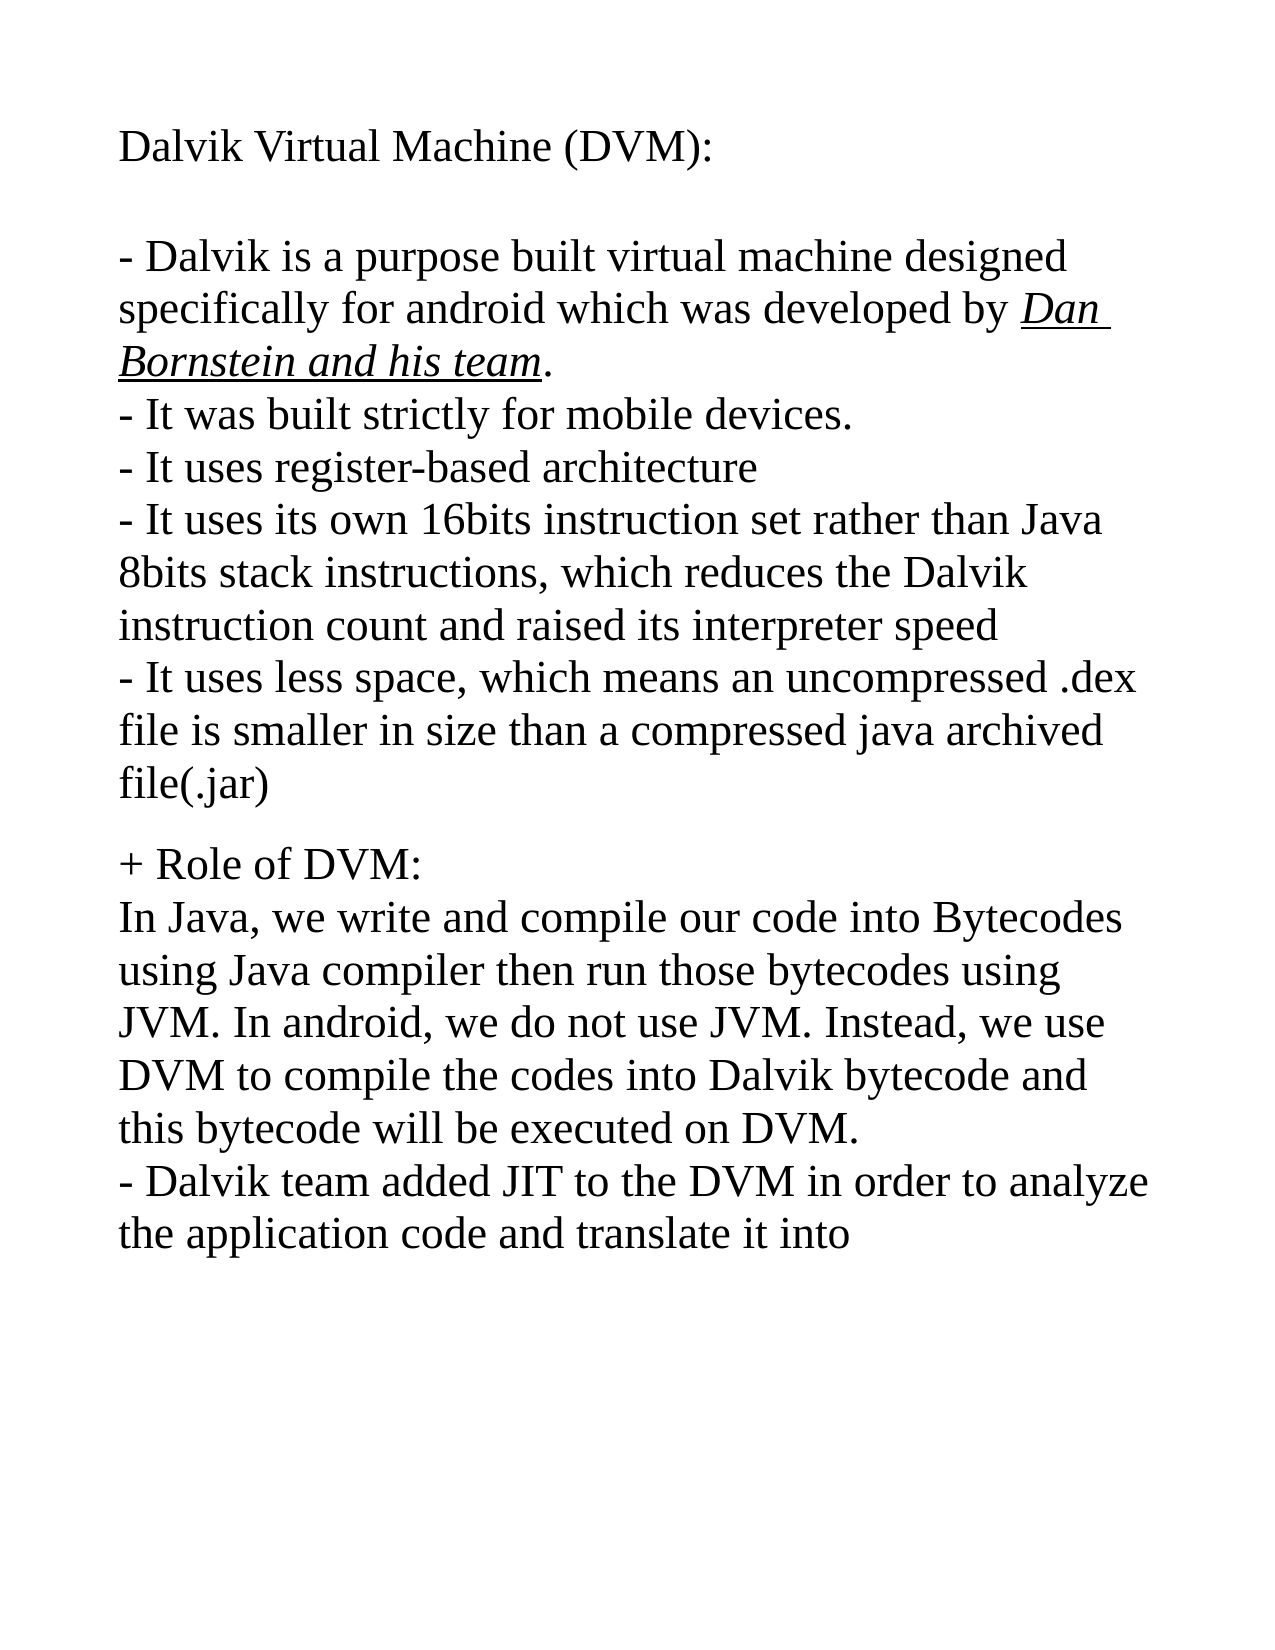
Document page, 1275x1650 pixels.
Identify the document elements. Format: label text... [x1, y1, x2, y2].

text + Role of DVM: [118, 837, 1157, 889]
text - Dalvik is a purpose built virtual machine designed specifically for android which was developed by Dan Bornstein and his team. [118, 228, 1157, 386]
text Dalvik Virtual Machine (DVM): [118, 118, 1157, 171]
text In Java, we write and compile our code into Bytecodes using Java compiler then run those bytecodes using JVM. In android, we do not use JVM. Instead, we use DVM to compile the codes into Dalvik bytecode and this bytecode will be executed on DVM. [118, 889, 1157, 1153]
text - Dalvik team added JIT to the DVM in order to analyze the application code and translate it into [118, 1153, 1157, 1258]
text - It uses its own 16bits instruction set rather than Java 8bits stack instructions, which reduces the Dalvik instruction count and raised its interpreter speed [118, 492, 1157, 650]
text - It was built strictly for mobile devices. [118, 386, 1157, 439]
text - It uses less space, which means an uncompressed .dex file is smaller in size than a compressed java archived file(.jar) [118, 650, 1157, 808]
text - It uses register-based architecture [118, 439, 1157, 492]
